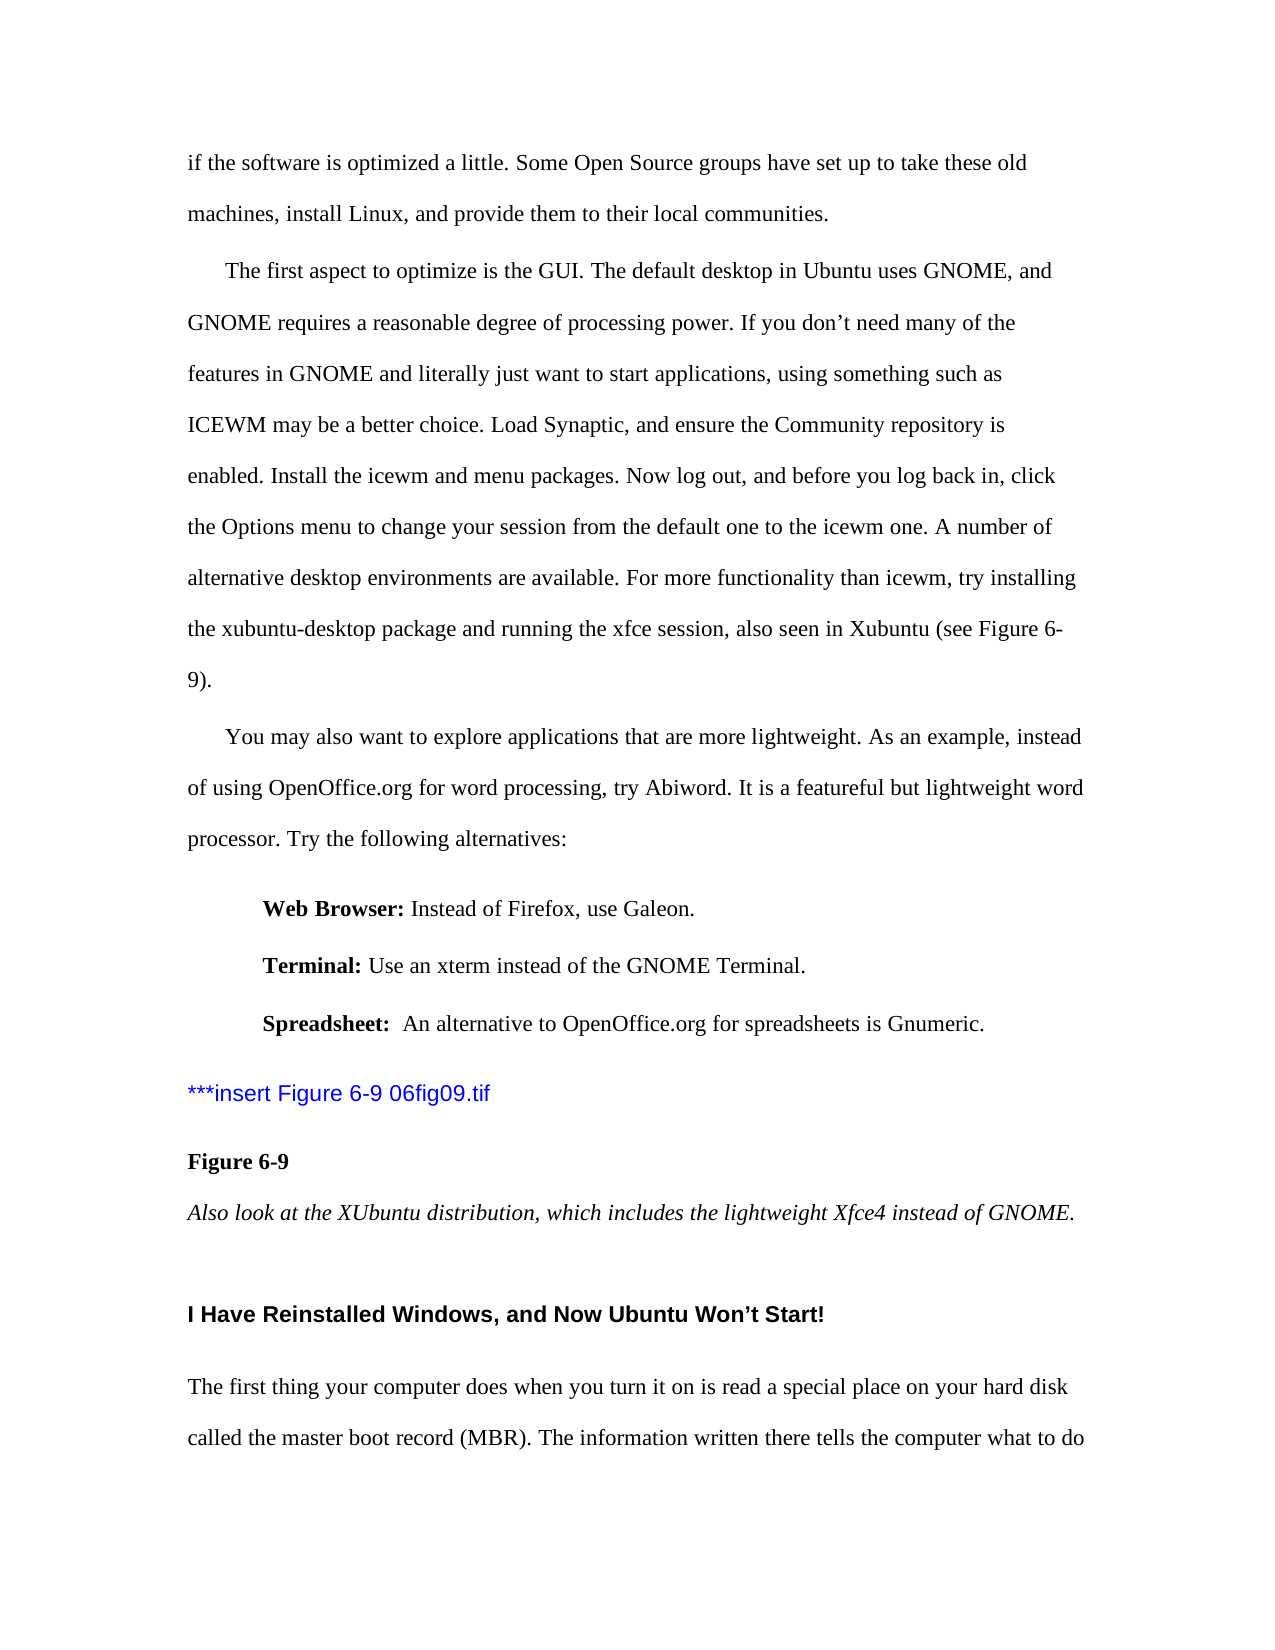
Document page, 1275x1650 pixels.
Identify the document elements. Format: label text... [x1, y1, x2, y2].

text Figure 6-9 [187, 1149, 1087, 1174]
text Spreadsheet: An alternative to OpenOffice.org for spreadsheets is Gnumeric. [187, 1010, 1012, 1036]
text if the software is optimized a little. Some Open Source groups have set up to take these old machines, install Linux, and provide them to their local communities. [187, 150, 1087, 227]
text ***insert Figure 6-9 06fig09.tif [187, 1080, 1087, 1106]
text The first aspect to optimize is the GUI. The default desktop in Ubuntu uses GNOME, and GNOME requires a reasonable degree of processing power. If you don’t need many of the features in GNOME and literally just want to start applications, using something such as ICEWM may be a better choice. Load Synaptic, and ensure the Community repository is enabled. Install the icewm and menu packages. Now log out, and before you log back in, click the Options menu to change your session from the default one to the icewm one. A number of alternative desktop environments are available. For more functionality than icewm, try installing the xubuntu-desktop package and running the xfce session, also seen in Xubuntu (see Figure 6-9). [187, 258, 1087, 692]
text Terminal: Use an xterm instead of the GNOME Terminal. [187, 953, 1012, 979]
text You may also want to explore applications that are more lightweight. As an example, instead of using OpenOffice.org for word processing, try Abiword. It is a featureful but lightweight word processor. Try the following alternatives: [187, 724, 1087, 852]
text The first thing your computer does when you turn it on is read a special place on your hard disk called the master boot record (MBR). The information written there tells the computer what to do [187, 1374, 1087, 1451]
text Also look at the XUbuntu distribution, which includes the lightweight Xfce4 instead of GNOME. [187, 1200, 1087, 1226]
text Web Browser: Instead of Firefox, use Galeon. [187, 896, 1012, 921]
text I Have Reinstalled Windows, and Now Ubuntu Won’t Start! [187, 1301, 1087, 1327]
